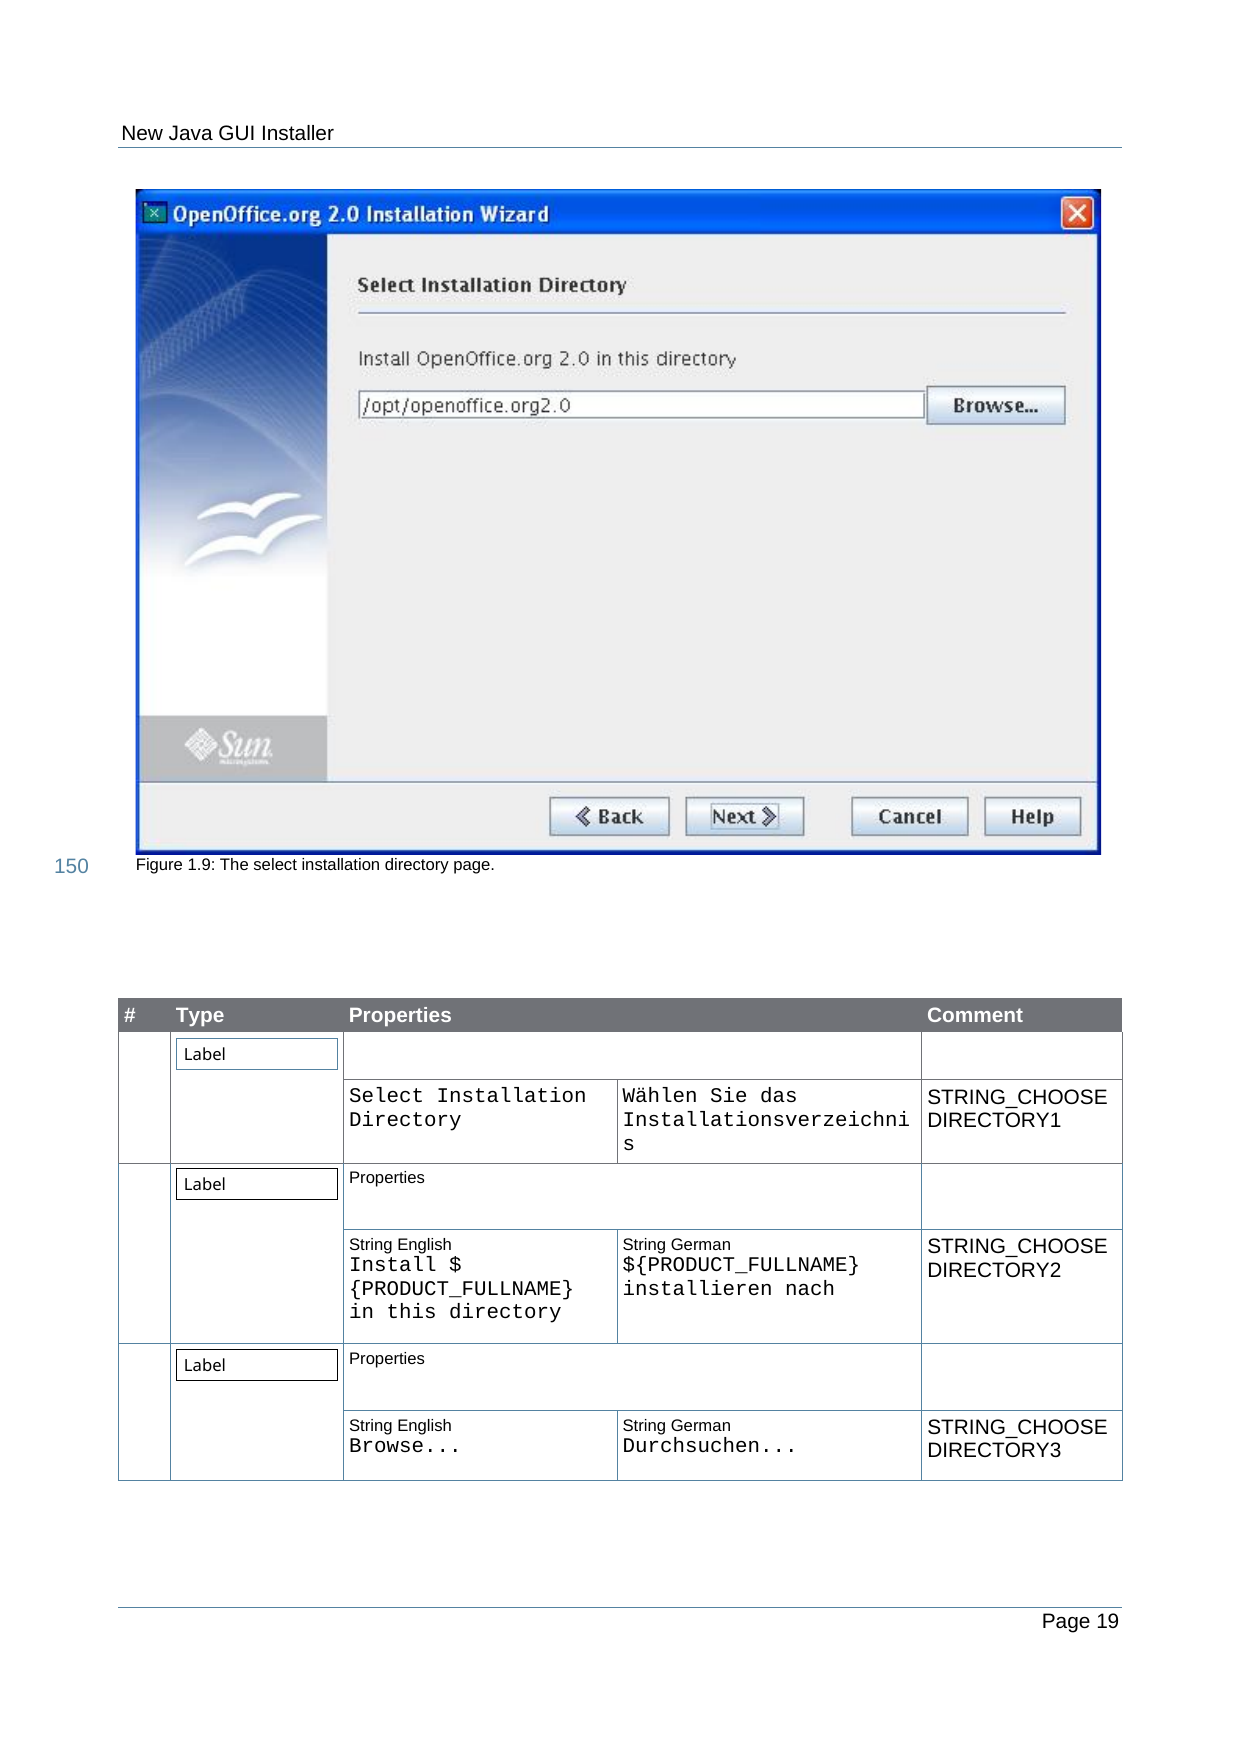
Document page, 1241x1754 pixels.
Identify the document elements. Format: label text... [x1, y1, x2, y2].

table_header [344, 1032, 921, 1079]
table_cell <#> [119, 1164, 170, 1343]
table_header # [118, 998, 170, 1032]
table_cell String English Browse... [344, 1411, 617, 1480]
table_cell STRING_CHOOSEDIRECTORY3 [922, 1411, 1122, 1480]
table_header Comment [921, 998, 1122, 1032]
table_cell [171, 1032, 343, 1163]
table_header [922, 1032, 1122, 1079]
table_cell Select Installation Directory [344, 1080, 617, 1163]
table_header [922, 1164, 1122, 1229]
table_header Properties [344, 1344, 921, 1410]
table_cell <#> [119, 1344, 170, 1480]
table_cell Wählen Sie das Installationsverzeichnis [618, 1080, 921, 1163]
table_cell STRING_CHOOSEDIRECTORY2 [922, 1230, 1122, 1343]
table_header Properties [343, 998, 921, 1032]
text Figure 1.9: The select installation directory page. [136, 855, 1101, 873]
table_header [922, 1344, 1122, 1410]
picture [135, 189, 1102, 855]
table_header Properties [344, 1164, 921, 1229]
table_header Type [170, 998, 343, 1032]
table_cell [171, 1164, 343, 1343]
table_cell String German Durchsuchen... [618, 1411, 921, 1480]
table_cell [171, 1344, 343, 1480]
table_cell <#> [119, 1032, 170, 1163]
table_cell String German ${PRODUCT_FULLNAME} installieren nach [618, 1230, 921, 1343]
table_cell String English Install ${PRODUCT_FULLNAME} in this directory [344, 1230, 617, 1343]
table_cell STRING_CHOOSEDIRECTORY1 [922, 1080, 1122, 1163]
